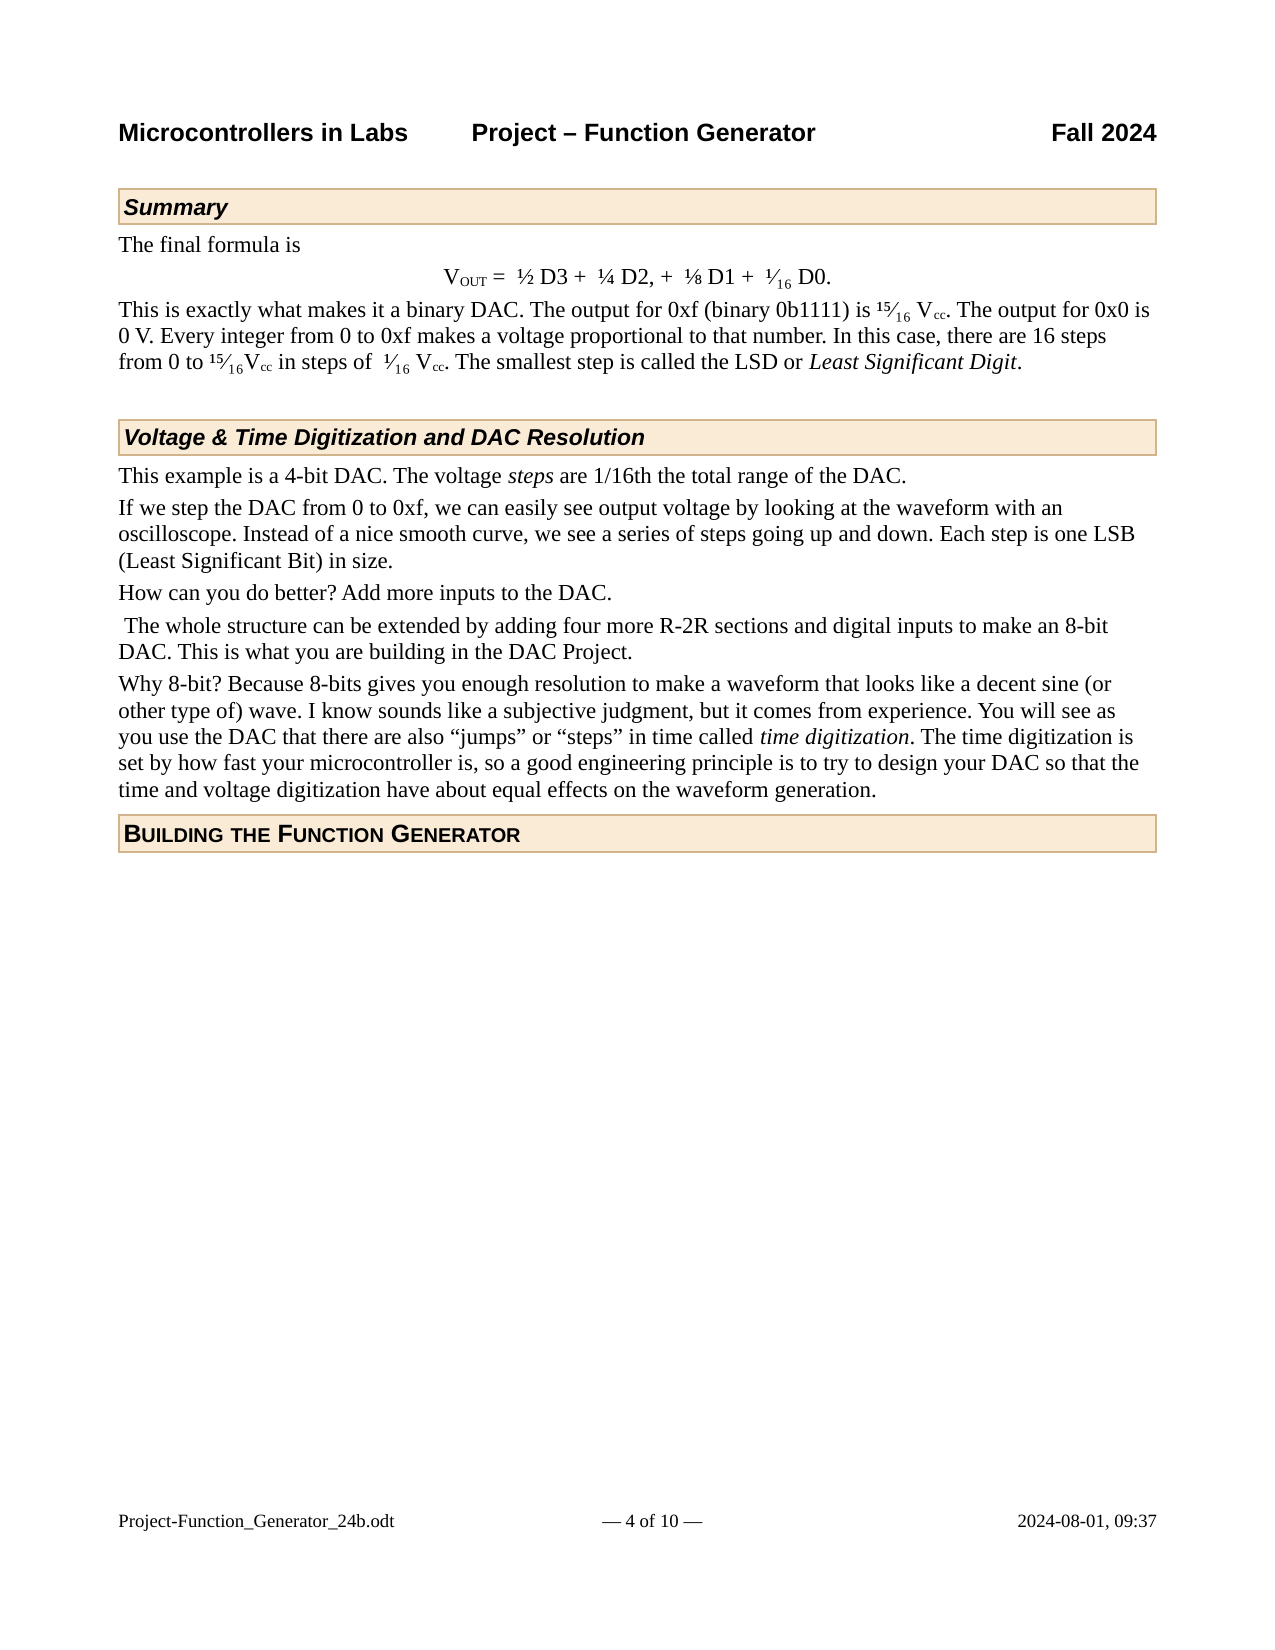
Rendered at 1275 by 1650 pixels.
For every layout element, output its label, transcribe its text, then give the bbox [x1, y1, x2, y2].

text The final formula is [118, 231, 1157, 257]
text If we step the DAC from 0 to 0xf, we can easily see output voltage by looking at the waveform with an oscilloscope. Instead of a nice smooth curve, we see a series of steps going up and down. Each step is one LSB (Least Significant Bit) in size. [118, 494, 1157, 573]
text How can you do better? Add more inputs to the DAC. [118, 579, 1157, 606]
text The whole structure can be extended by adding four more R-2R sections and digital inputs to make an 8-bit DAC. This is what you are building in the DAC Project. [118, 612, 1157, 664]
subtitle Building the Function Generator [120, 816, 1155, 851]
subtitle Summary [120, 190, 1155, 223]
subtitle Voltage & Time Digitization and DAC Resolution [120, 421, 1155, 454]
text This is exactly what makes it a binary DAC. The output for 0xf (binary 0b1111) is ¹⁵⁄₁₆ Vcc. The output for 0x0 is 0 V. Every integer from 0 to 0xf makes a voltage proportional to that number. In this case, there are 16 steps from 0 to ¹⁵⁄₁₆Vcc in steps of ¹⁄₁₆ Vcc. The smallest step is called the LSD or Least Significant Digit. [118, 296, 1157, 375]
text VOUT = ½ D3 + ¼ D2, + ⅛ D1 + ¹⁄₁₆ D0. [118, 263, 1157, 290]
text This example is a 4-bit DAC. The voltage steps are 1/16th the total range of the DAC. [118, 462, 1157, 488]
text Why 8-bit? Because 8-bits gives you enough resolution to make a waveform that looks like a decent sine (or other type of) wave. I know sounds like a subjective judgment, but it comes from experience. You will see as you use the DAC that there are also “jumps” or “steps” in time called time digitization. The time digitization is set by how fast your microcontroller is, so a good engineering principle is to try to design your DAC so that the time and voltage digitization have about equal effects on the waveform generation. [118, 670, 1157, 802]
